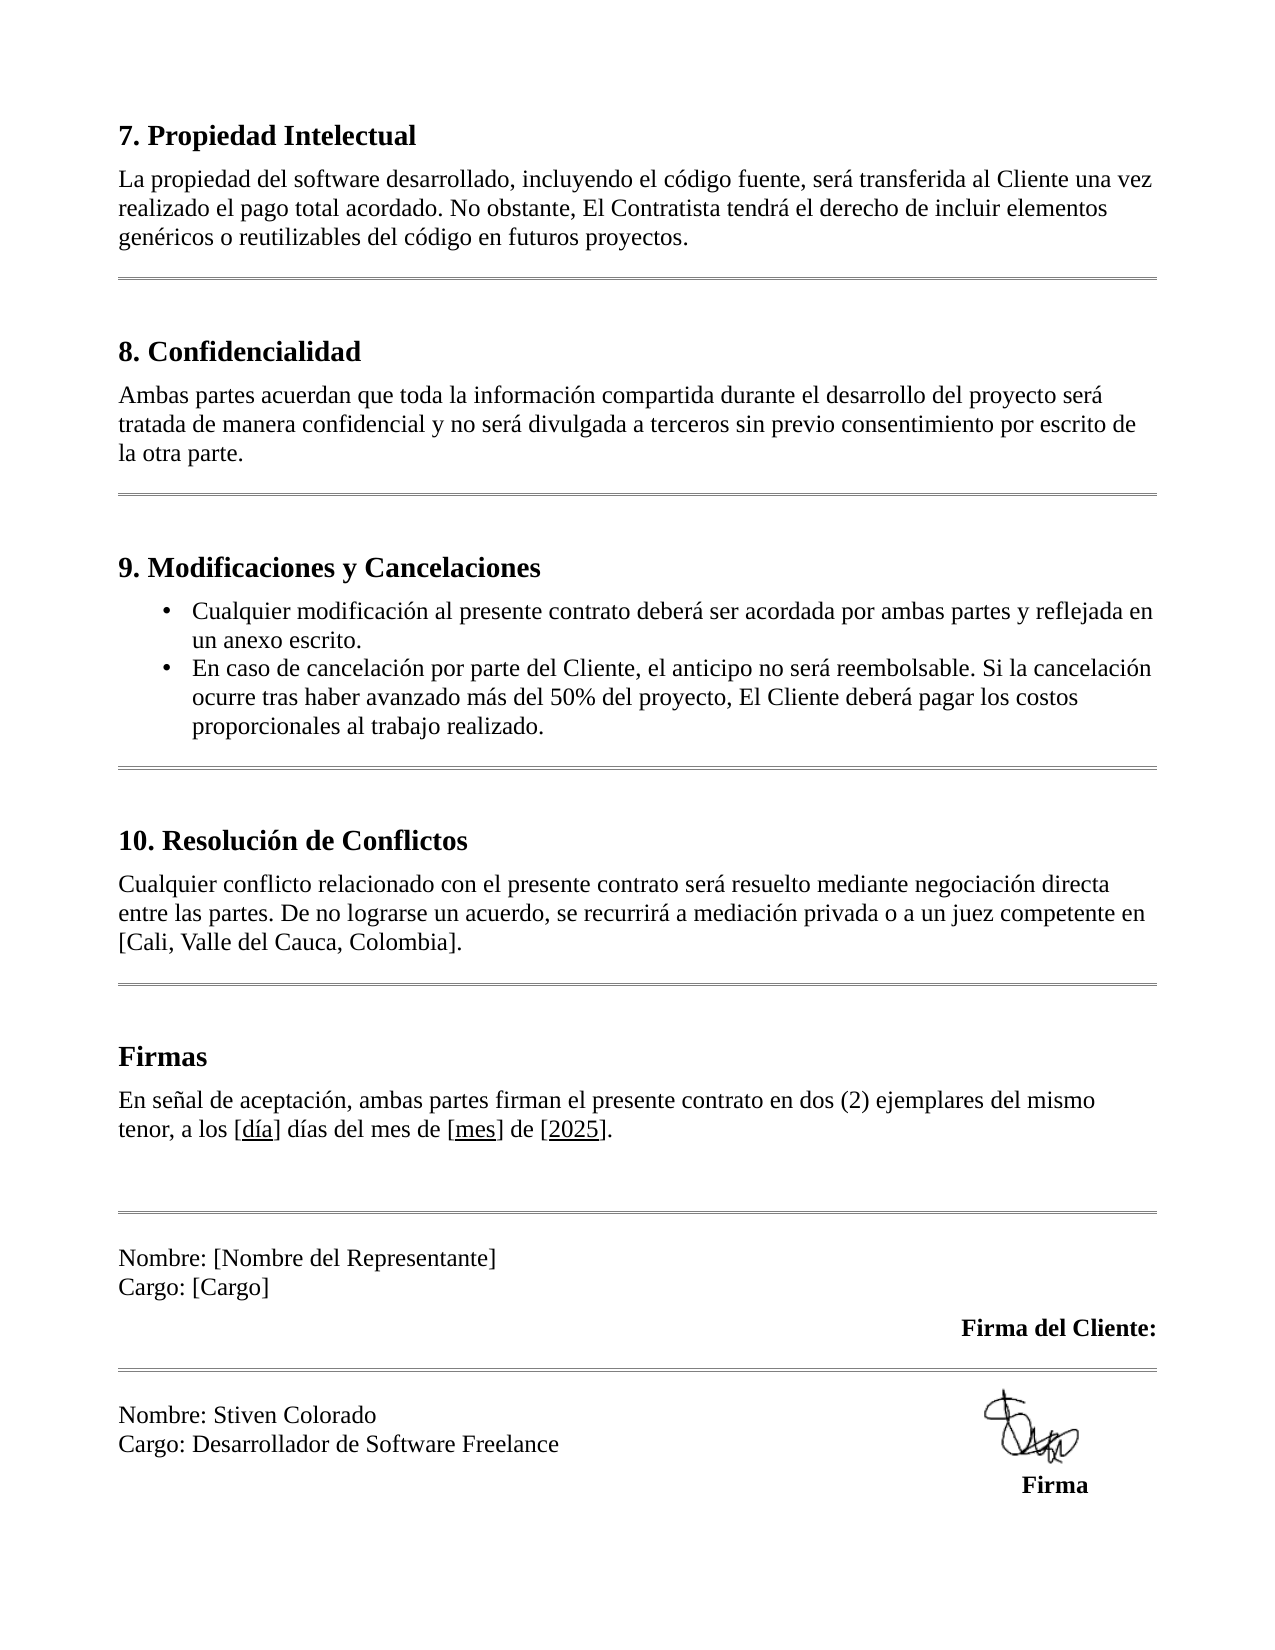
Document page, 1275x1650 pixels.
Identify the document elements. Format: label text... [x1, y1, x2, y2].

text Firma del Cliente: [118, 1313, 1157, 1342]
subtitle 9. Modificaciones y Cancelaciones [118, 550, 1157, 583]
text Nombre: [Nombre del Representante] Cargo: [Cargo] [118, 1243, 1157, 1300]
text Nombre: Stiven Colorado Cargo: Desarrollador de Software Freelance [118, 1400, 953, 1458]
subtitle 7. Propiedad Intelectual [118, 118, 1157, 152]
text En señal de aceptación, ambas partes firman el presente contrato en dos (2) ejemplares del mismo tenor, a los [día] días del mes de [mes] de [2025]. [118, 1085, 1157, 1143]
text Ambas partes acuerdan que toda la información compartida durante el desarrollo del proyecto será tratada de manera confidencial y no será divulgada a terceros sin previo consentimiento por escrito de la otra parte. [118, 380, 1157, 466]
text La propiedad del software desarrollado, incluyendo el código fuente, será transferida al Cliente una vez realizado el pago total acordado. No obstante, El Contratista tendrá el derecho de incluir elementos genéricos o reutilizables del código en futuros proyectos. [118, 164, 1157, 250]
list Cualquier modificación al presente contrato deberá ser acordada por ambas partes y reflejada en un anexo escrito. [162, 596, 1157, 653]
text Cualquier conflicto relacionado con el presente contrato será resuelto mediante negociación directa entre las partes. De no lograrse un acuerdo, se recurrirá a mediación privada o a un juez competente en [Cali, Valle del Cauca, Colombia]. [118, 869, 1157, 956]
subtitle 8. Confidencialidad [118, 334, 1157, 368]
subtitle 10. Resolución de Conflictos [118, 823, 1157, 857]
picture [953, 1385, 1150, 1480]
text Firma [118, 1470, 1157, 1499]
list En caso de cancelación por parte del Cliente, el anticipo no será reembolsable. Si la cancelación ocurre tras haber avanzado más del 50% del proyecto, El Cliente deberá pagar los costos proporcionales al trabajo realizado. [162, 653, 1157, 740]
subtitle Firmas [118, 1039, 1157, 1073]
